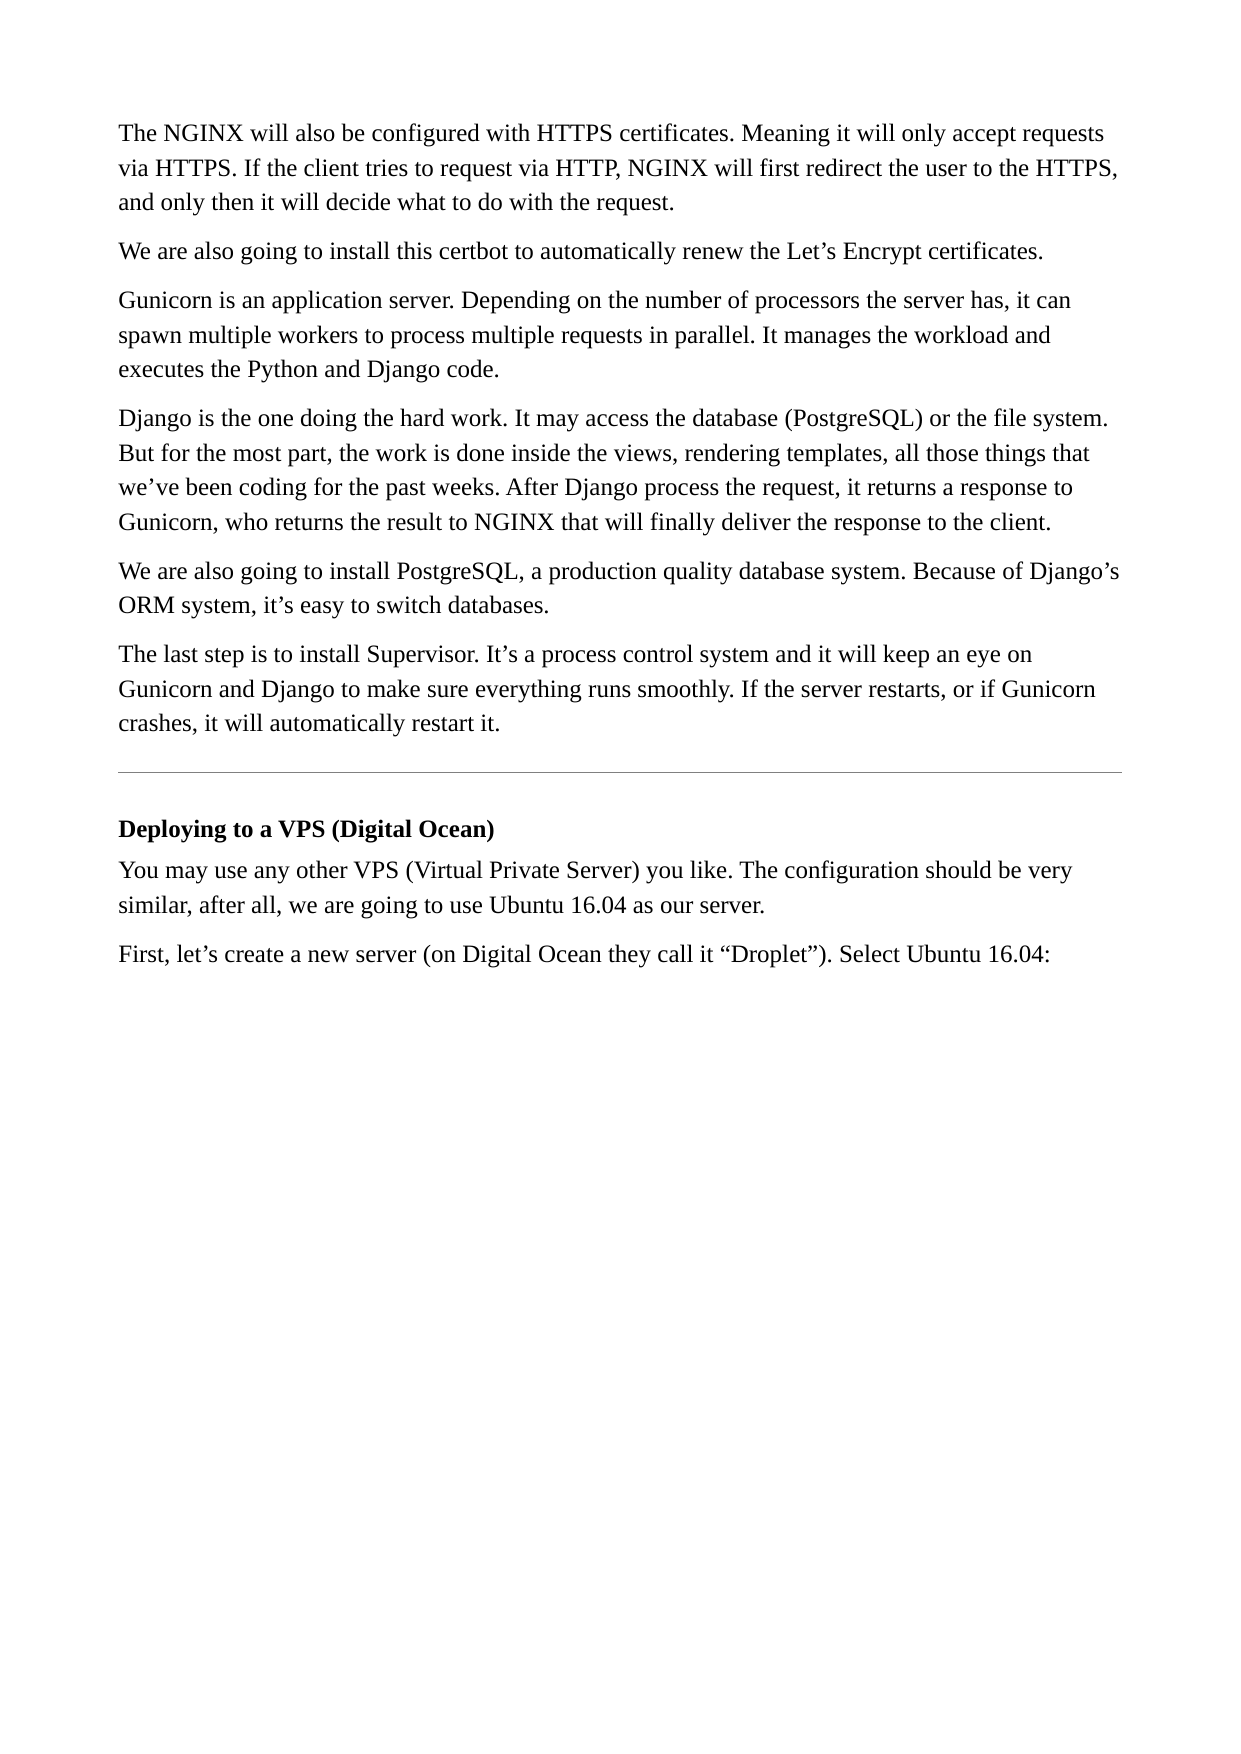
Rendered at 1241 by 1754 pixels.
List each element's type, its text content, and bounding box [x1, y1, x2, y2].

text The NGINX will also be configured with HTTPS certificates. Meaning it will only accept requests via HTTPS. If the client tries to request via HTTP, NGINX will first redirect the user to the HTTPS, and only then it will decide what to do with the request. [118, 118, 1122, 216]
text You may use any other VPS (Virtual Private Server) you like. The configuration should be very similar, after all, we are going to use Ubuntu 16.04 as our server. [118, 855, 1122, 918]
subtitle Deploying to a VPS (Digital Ocean) [118, 814, 1122, 843]
text Django is the one doing the hard work. It may access the database (PostgreSQL) or the file system. But for the most part, the work is done inside the views, rendering templates, all those things that we’ve been coding for the past weeks. After Django process the request, it returns a response to Gunicorn, who returns the result to NGINX that will finally deliver the response to the client. [118, 403, 1122, 535]
text We are also going to install this certbot to automatically renew the Let’s Encrypt certificates. [118, 236, 1122, 265]
text First, let’s create a new server (on Digital Ocean they call it “Droplet”). Select Ubuntu 16.04: [118, 939, 1122, 967]
text Gunicorn is an application server. Depending on the number of processors the server has, it can spawn multiple workers to process multiple requests in parallel. It manages the workload and executes the Python and Django code. [118, 285, 1122, 383]
text The last step is to install Supervisor. It’s a process control system and it will keep an eye on Gunicorn and Django to make sure everything runs smoothly. If the server restarts, or if Gunicorn crashes, it will automatically restart it. [118, 639, 1122, 737]
text We are also going to install PostgreSQL, a production quality database system. Because of Django’s ORM system, it’s easy to switch databases. [118, 556, 1122, 619]
